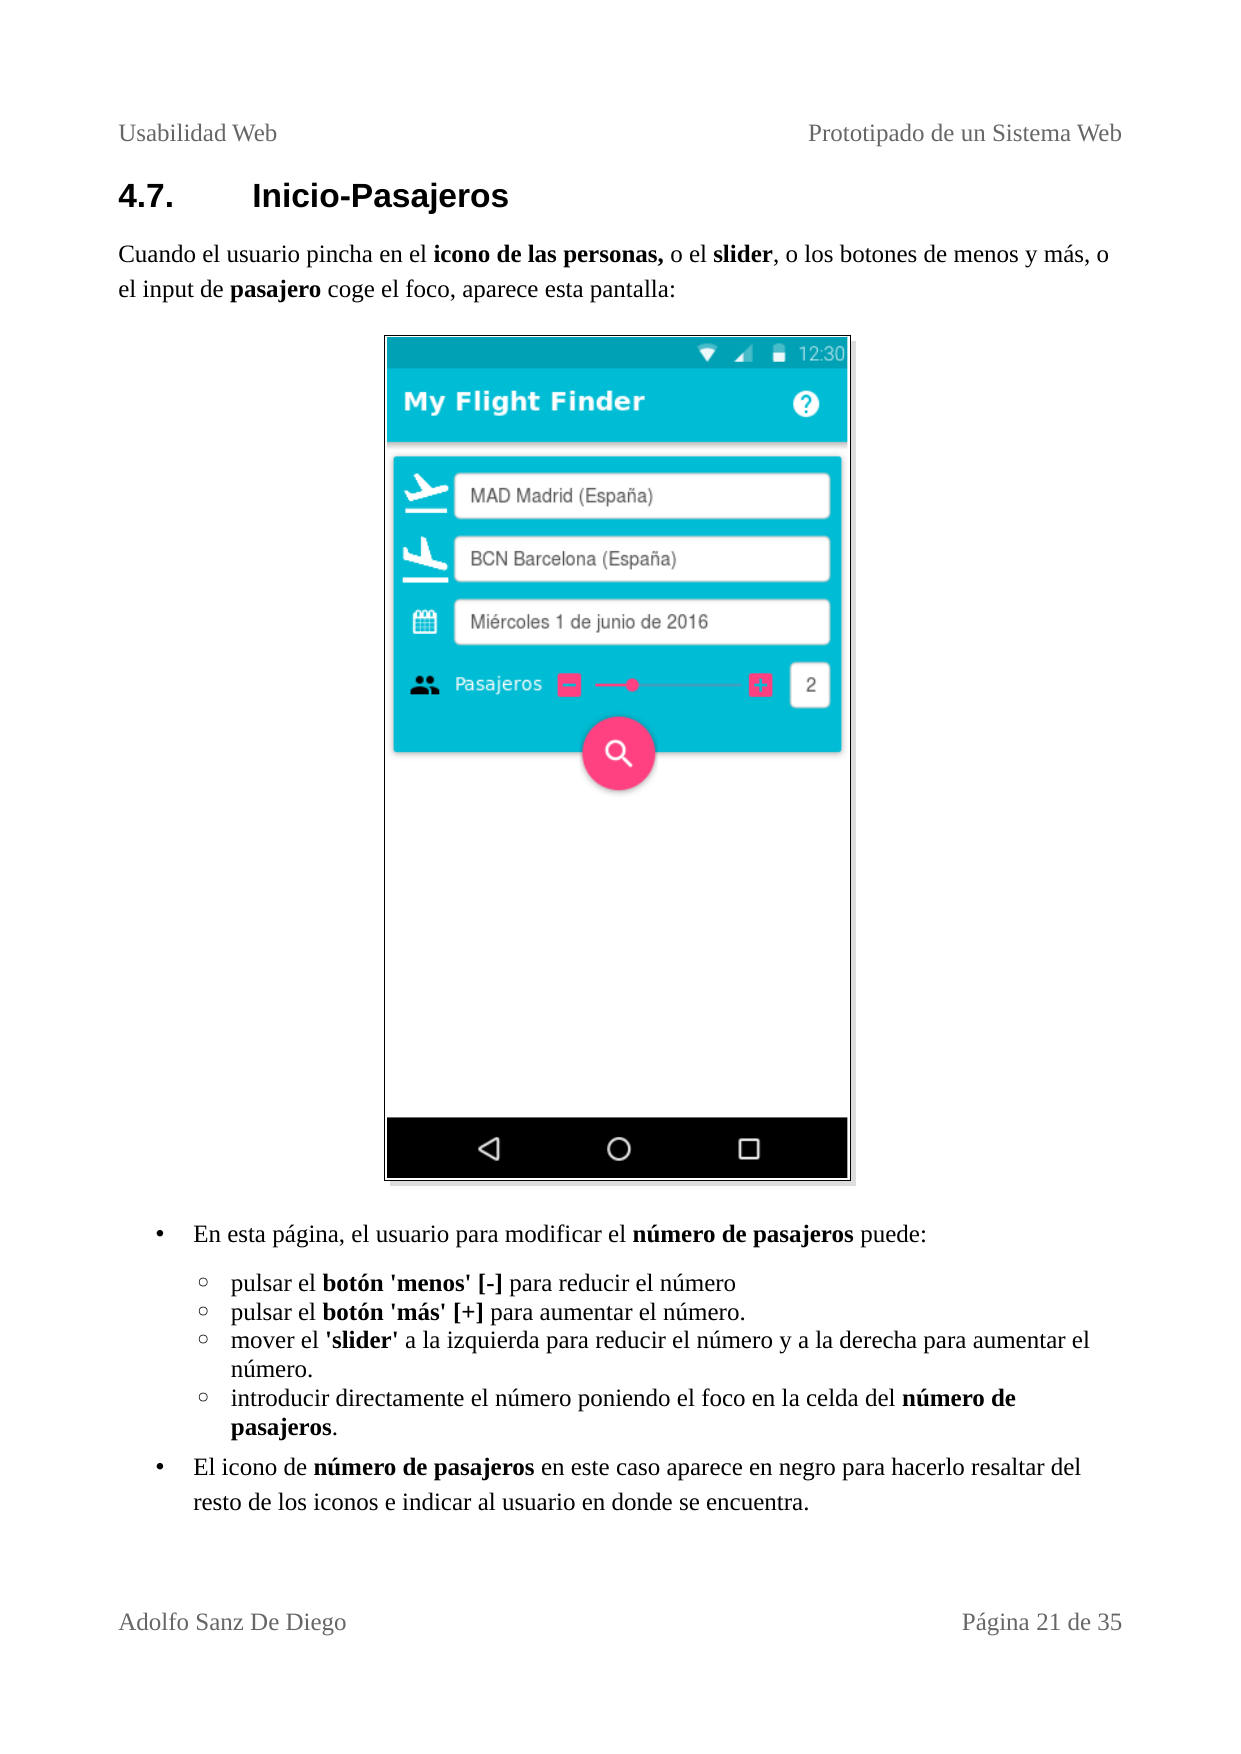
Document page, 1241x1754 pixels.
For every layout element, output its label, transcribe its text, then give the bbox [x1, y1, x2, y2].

list pulsar el botón 'menos' [-] para reducir el número [193, 1268, 1122, 1297]
picture [387, 337, 848, 1178]
subtitle Inicio-Pasajeros [118, 176, 1122, 215]
list mover el 'slider' a la izquierda para reducir el número y a la derecha para aumentar el número. [193, 1325, 1122, 1383]
text Cuando el usuario pincha en el icono de las personas, o el slider, o los botones de menos y más, o el input de pasajero coge el foco, aparece esta pantalla: [118, 239, 1122, 302]
list El icono de número de pasajeros en este caso aparece en negro para hacerlo resaltar del resto de los iconos e indicar al usuario en donde se encuentra. [156, 1452, 1122, 1550]
list En esta página, el usuario para modificar el número de pasajeros puede: [156, 1219, 1122, 1247]
list introducir directamente el número poniendo el foco en la celda del número de pasajeros. [193, 1383, 1122, 1440]
list pulsar el botón 'más' [+] para aumentar el número. [193, 1297, 1122, 1325]
